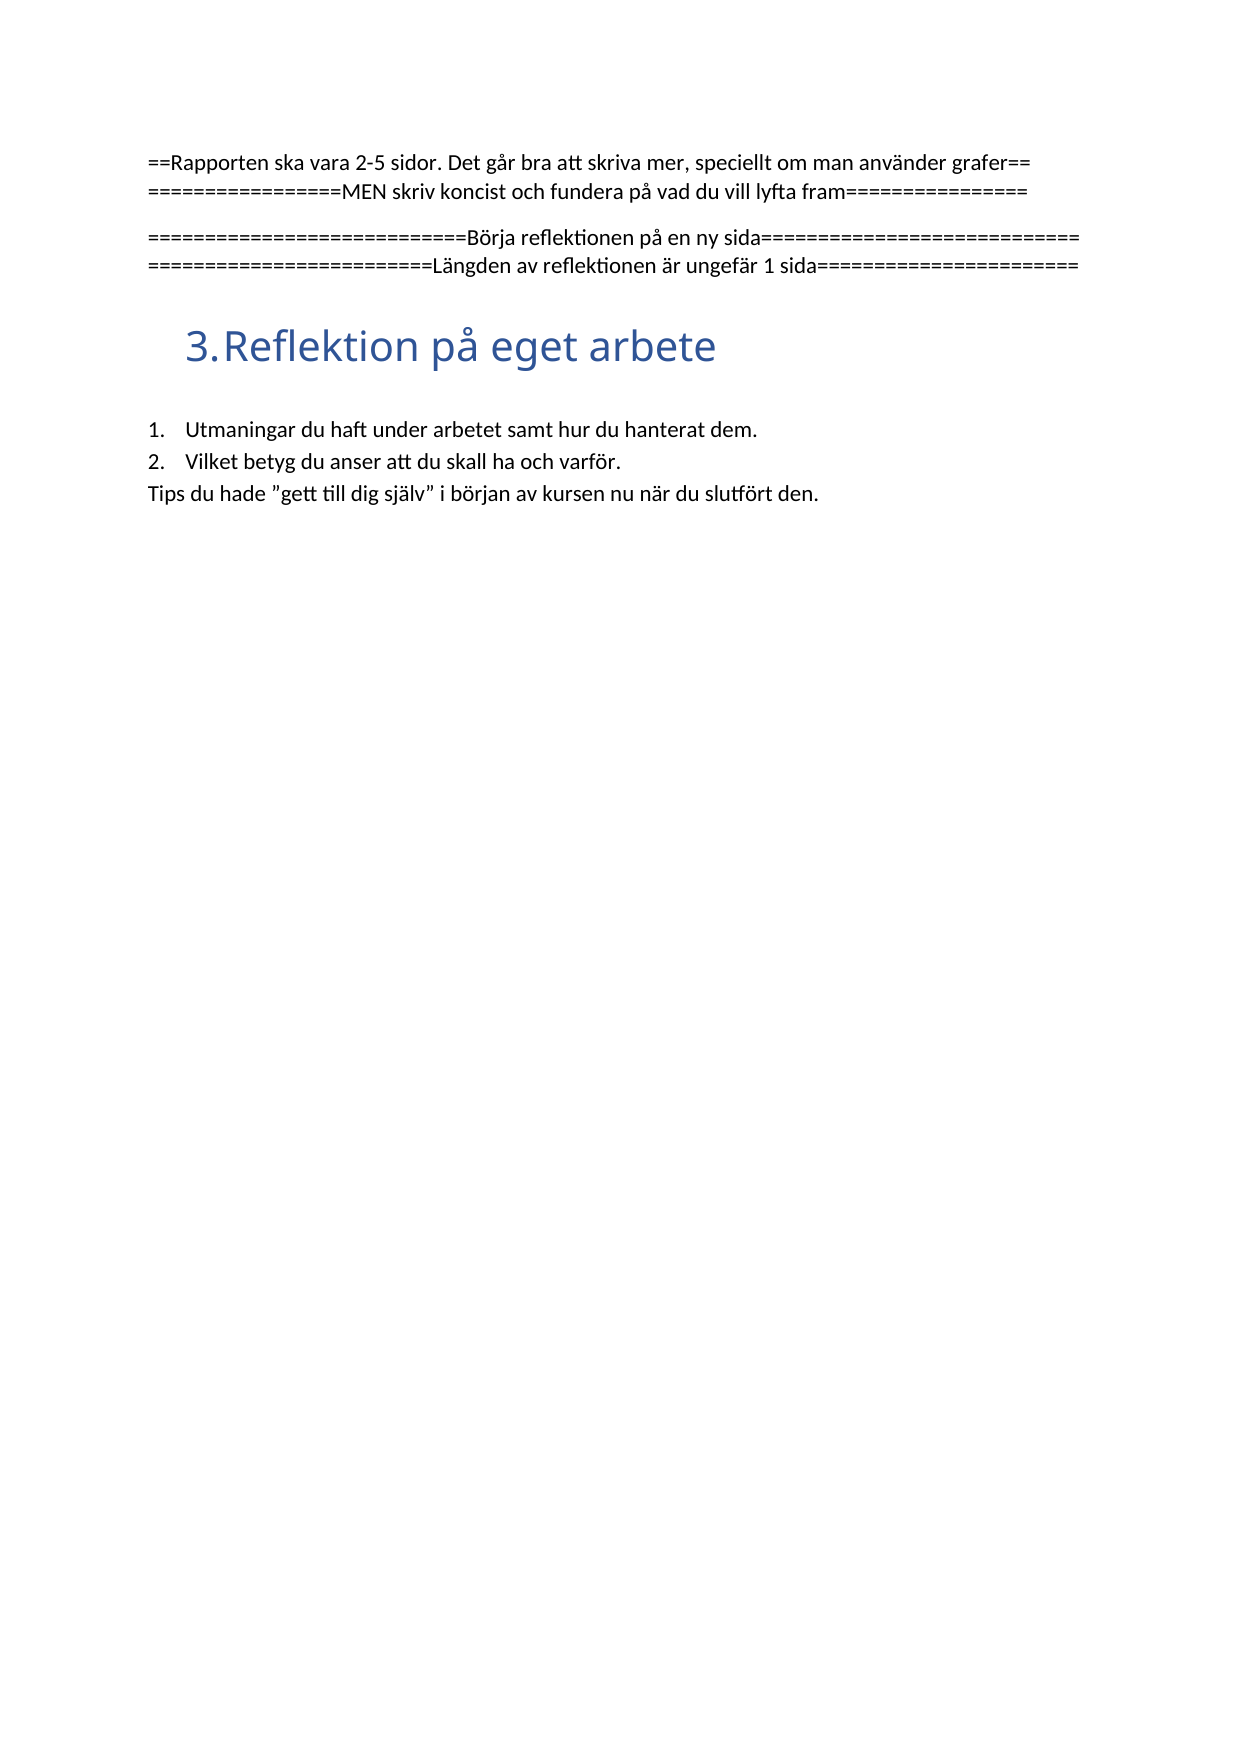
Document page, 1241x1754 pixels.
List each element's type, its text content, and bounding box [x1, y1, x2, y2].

list Vilket betyg du anser att du skall ha och varför. [148, 447, 1093, 475]
text ============================Börja reflektionen på en ny sida============================ [148, 223, 1093, 251]
text Tips du hade ”gett till dig själv” i början av kursen nu när du slutfört den. [148, 479, 1093, 507]
list Utmaningar du haft under arbetet samt hur du hanterat dem. [148, 415, 1093, 443]
text ==Rapporten ska vara 2-5 sidor. Det går bra att skriva mer, speciellt om man använder grafer== =================MEN skriv koncist och fundera på vad du vill lyfta fram================ [148, 148, 1093, 205]
text =========================Längden av reflektionen är ungefär 1 sida======================= [148, 251, 1093, 279]
list Reflektion på eget arbete [185, 317, 1093, 373]
